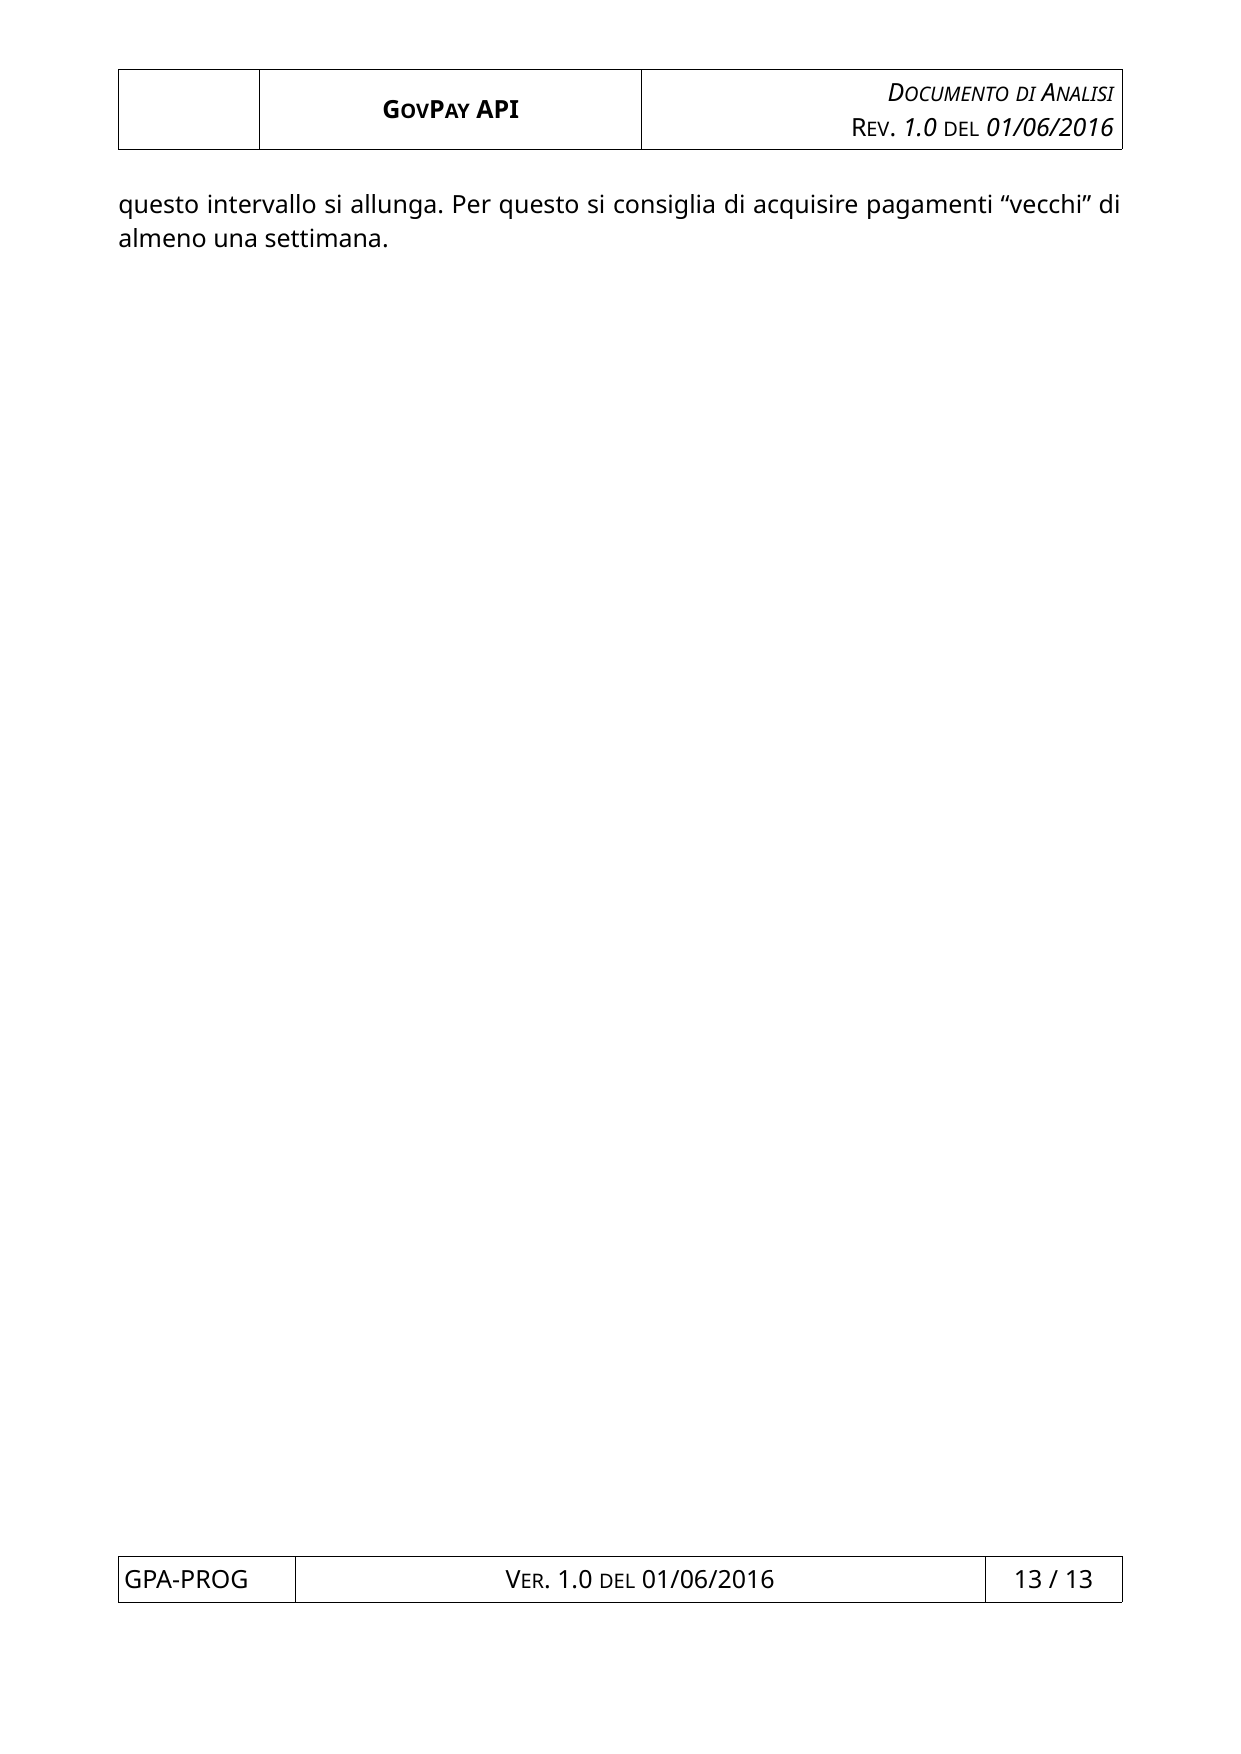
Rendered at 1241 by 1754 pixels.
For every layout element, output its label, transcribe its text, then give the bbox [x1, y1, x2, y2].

text questo intervallo si allunga. Per questo si consiglia di acquisire pagamenti “vecchi” di almeno una settimana. [118, 186, 1122, 254]
